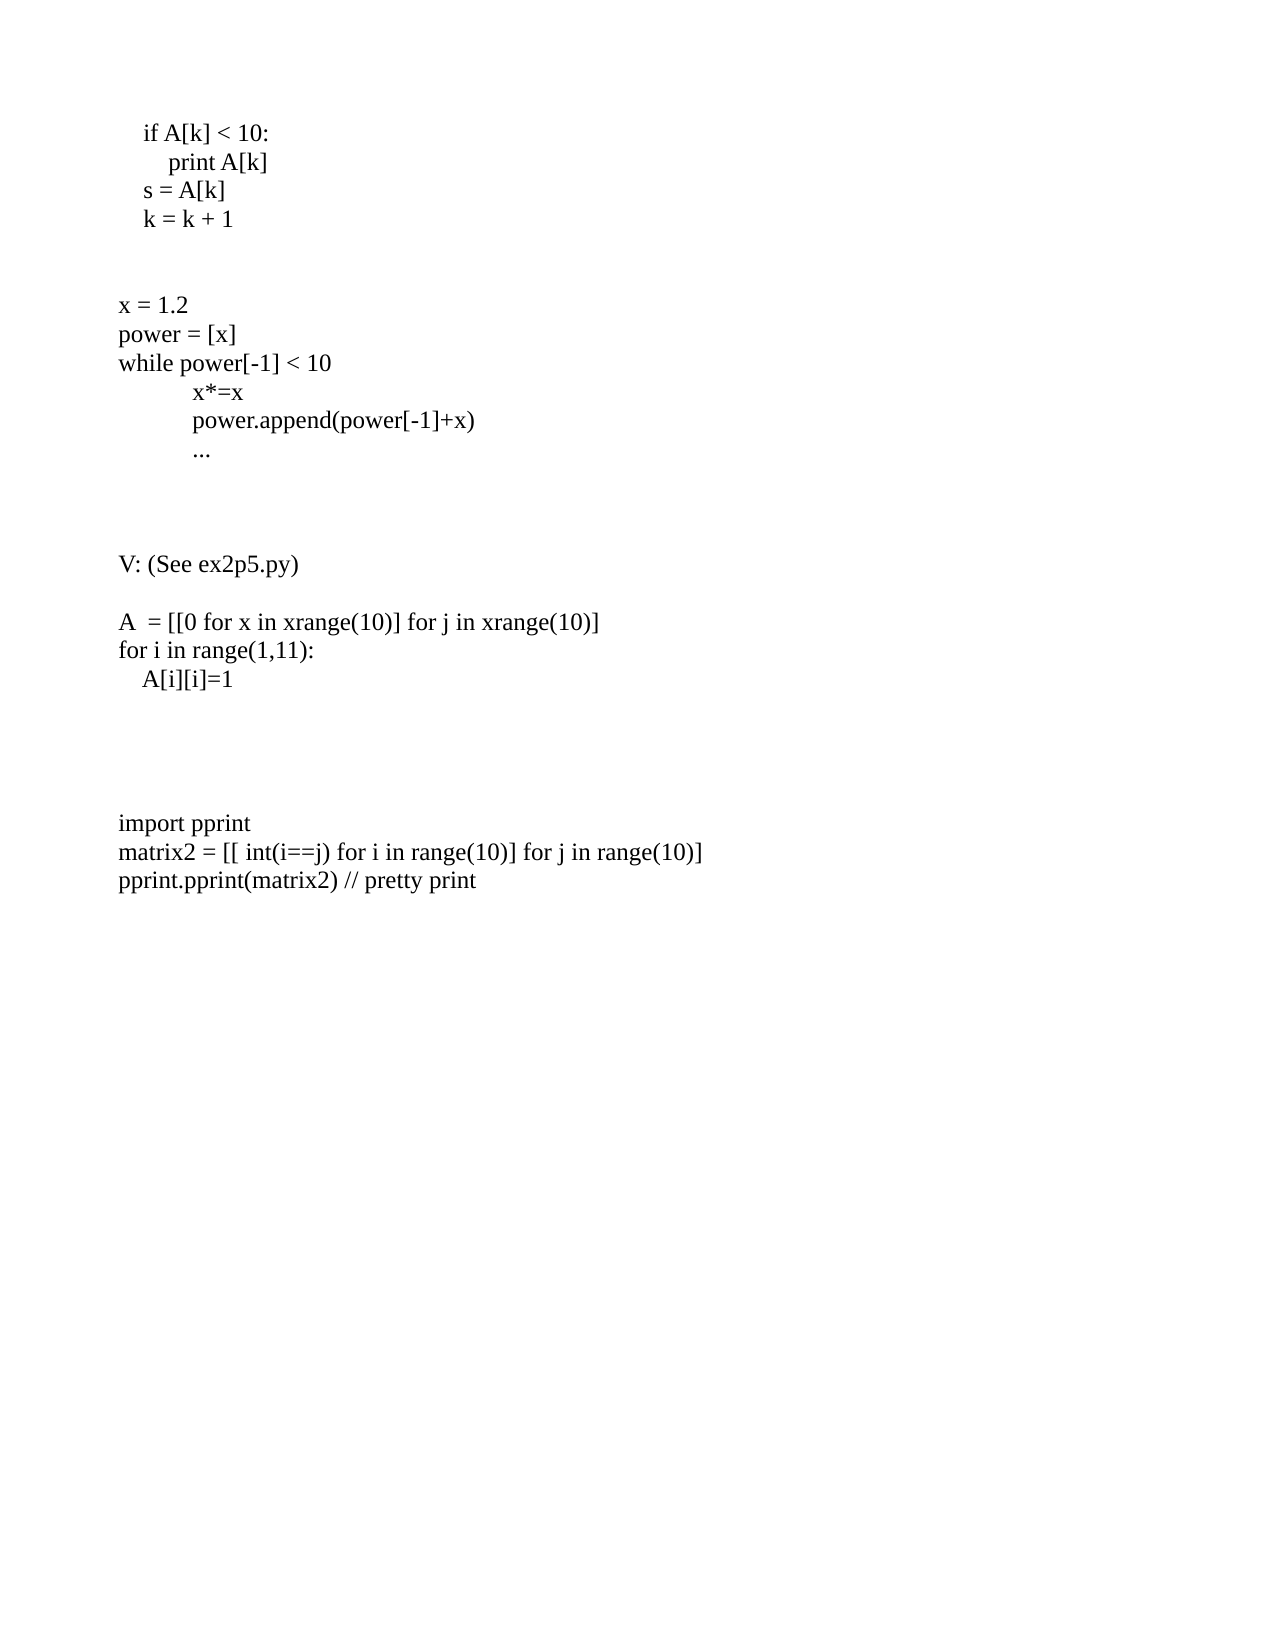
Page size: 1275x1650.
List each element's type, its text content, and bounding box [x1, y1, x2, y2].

text k = k + 1 [118, 204, 1157, 233]
text A = [[0 for x in xrange(10)] for j in xrange(10)] [118, 607, 1157, 636]
text while power[-1] < 10 [118, 348, 1157, 377]
text power.append(power[-1]+x) [118, 406, 1157, 434]
text pprint.pprint(matrix2) // pretty print [118, 866, 1157, 894]
text import pprint [118, 808, 1157, 837]
text V: (See ex2p5.py) [118, 549, 1157, 578]
text x*=x [118, 377, 1157, 406]
text matrix2 = [[ int(i==j) for i in range(10)] for j in range(10)] [118, 837, 1157, 866]
text power = [x] [118, 319, 1157, 348]
text s = A[k] [118, 176, 1157, 204]
text x = 1.2 [118, 291, 1157, 319]
text for i in range(1,11): [118, 636, 1157, 664]
text print A[k] [118, 147, 1157, 176]
text ... [118, 434, 1157, 463]
text if A[k] < 10: [118, 118, 1157, 147]
text A[i][i]=1 [118, 664, 1157, 693]
